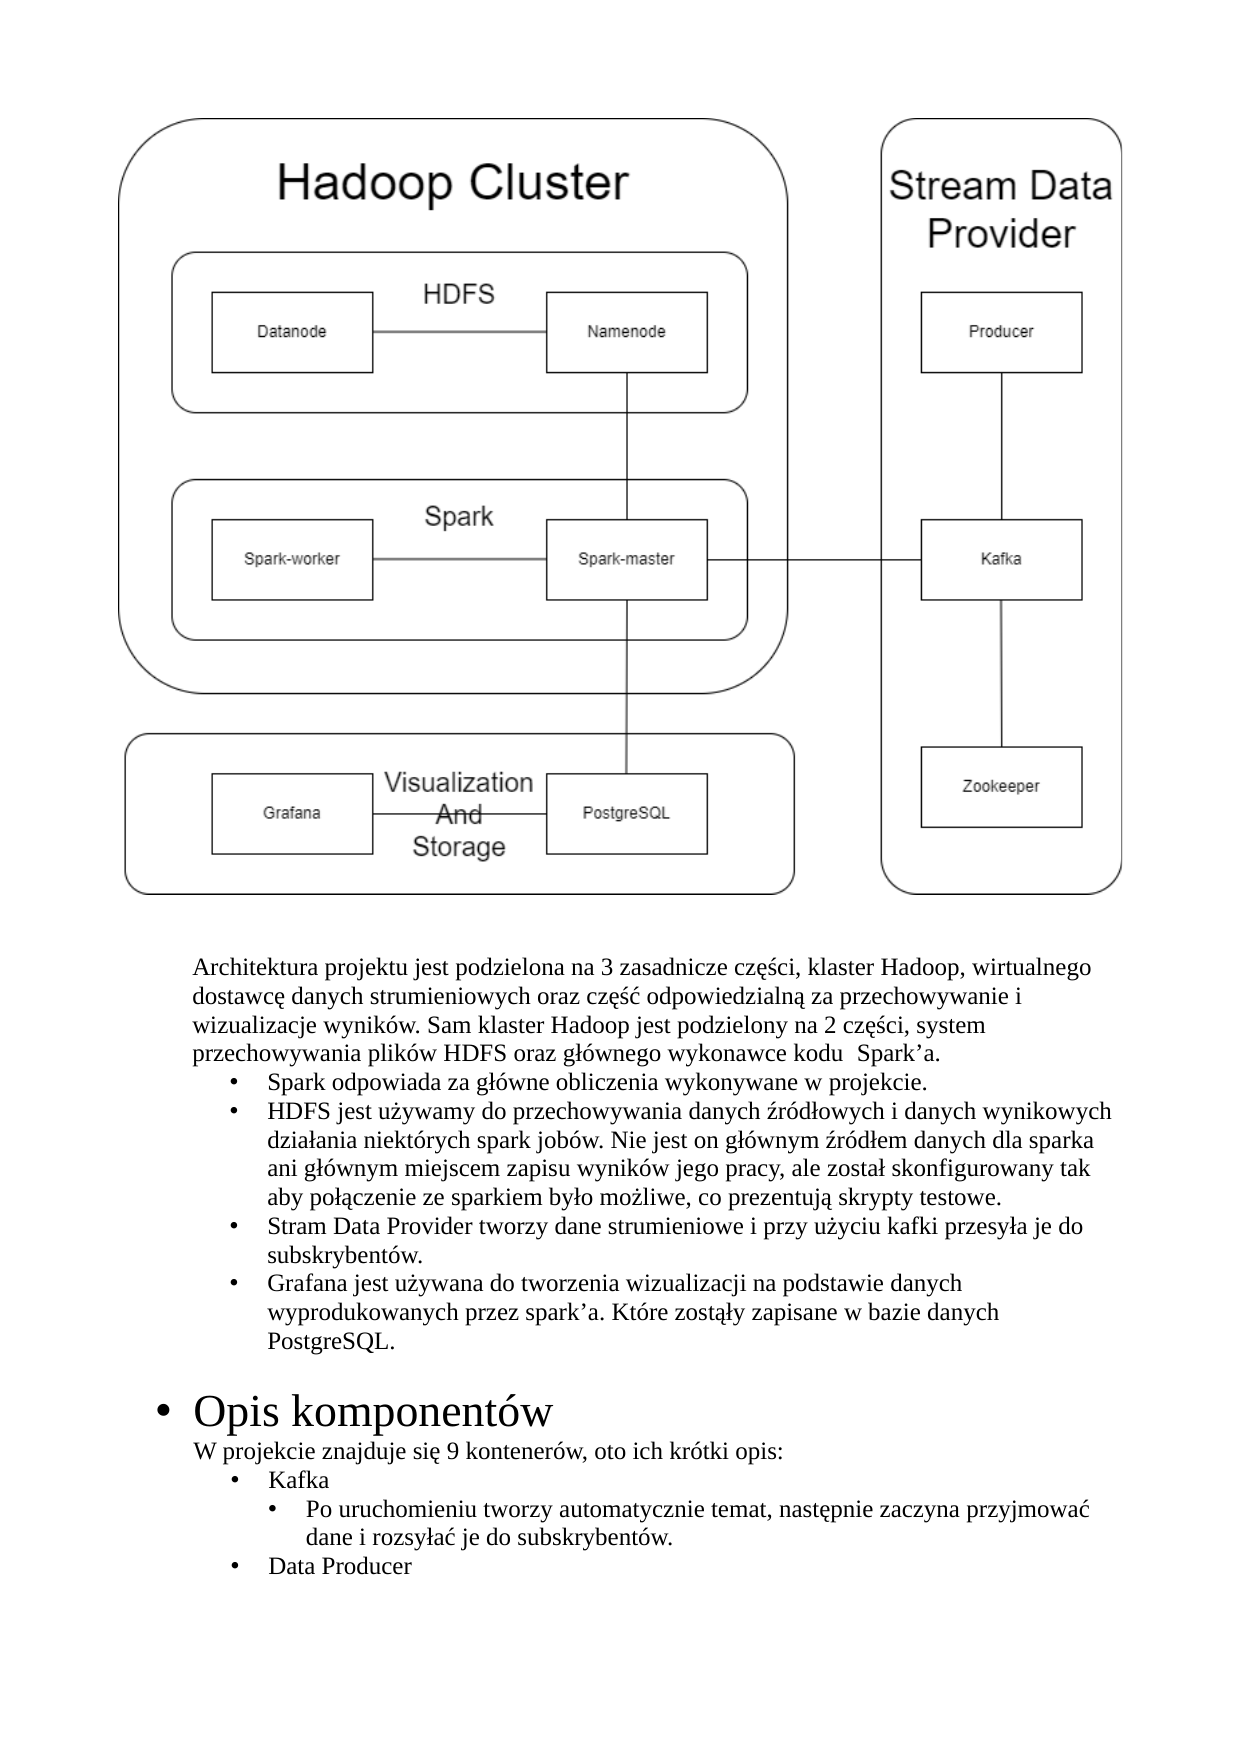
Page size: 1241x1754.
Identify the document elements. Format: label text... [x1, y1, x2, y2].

list Kafka [231, 1465, 1122, 1494]
list Stram Data Provider tworzy dane strumieniowe i przy użyciu kafki przesyła je do subskrybentów. [229, 1211, 1122, 1268]
list Po uruchomieniu tworzy automatycznie temat, następnie zaczyna przyjmować dane i rozsyłać je do subskrybentów. [268, 1494, 1122, 1551]
list Spark odpowiada za główne obliczenia wykonywane w projekcie. [229, 1067, 1122, 1096]
list W projekcie znajduje się 9 kontenerów, oto ich krótki opis: [156, 1436, 1122, 1465]
list HDFS jest używamy do przechowywania danych źródłowych i danych wynikowych działania niektórych spark jobów. Nie jest on głównym źródłem danych dla sparka ani głównym miejscem zapisu wyników jego pracy, ale został skonfigurowany tak aby połączenie ze sparkiem było możliwe, co prezentują skrypty testowe. [229, 1096, 1122, 1211]
list Grafana jest używana do tworzenia wizualizacji na podstawie danych wyprodukowanych przez spark’a. Które zostąły zapisane w bazie danych PostgreSQL. [229, 1268, 1122, 1355]
list Opis komponentów [156, 1383, 1122, 1436]
text Architektura projektu jest podzielona na 3 zasadnicze części, klaster Hadoop, wirtualnego dostawcę danych strumieniowych oraz część odpowiedzialną za przechowywanie i wizualizacje wyników. Sam klaster Hadoop jest podzielony na 2 części, system przechowywania plików HDFS oraz głównego wykonawce kodu Spark’a. [118, 952, 1122, 1067]
picture [118, 118, 1123, 895]
list Data Producer [231, 1551, 1122, 1580]
